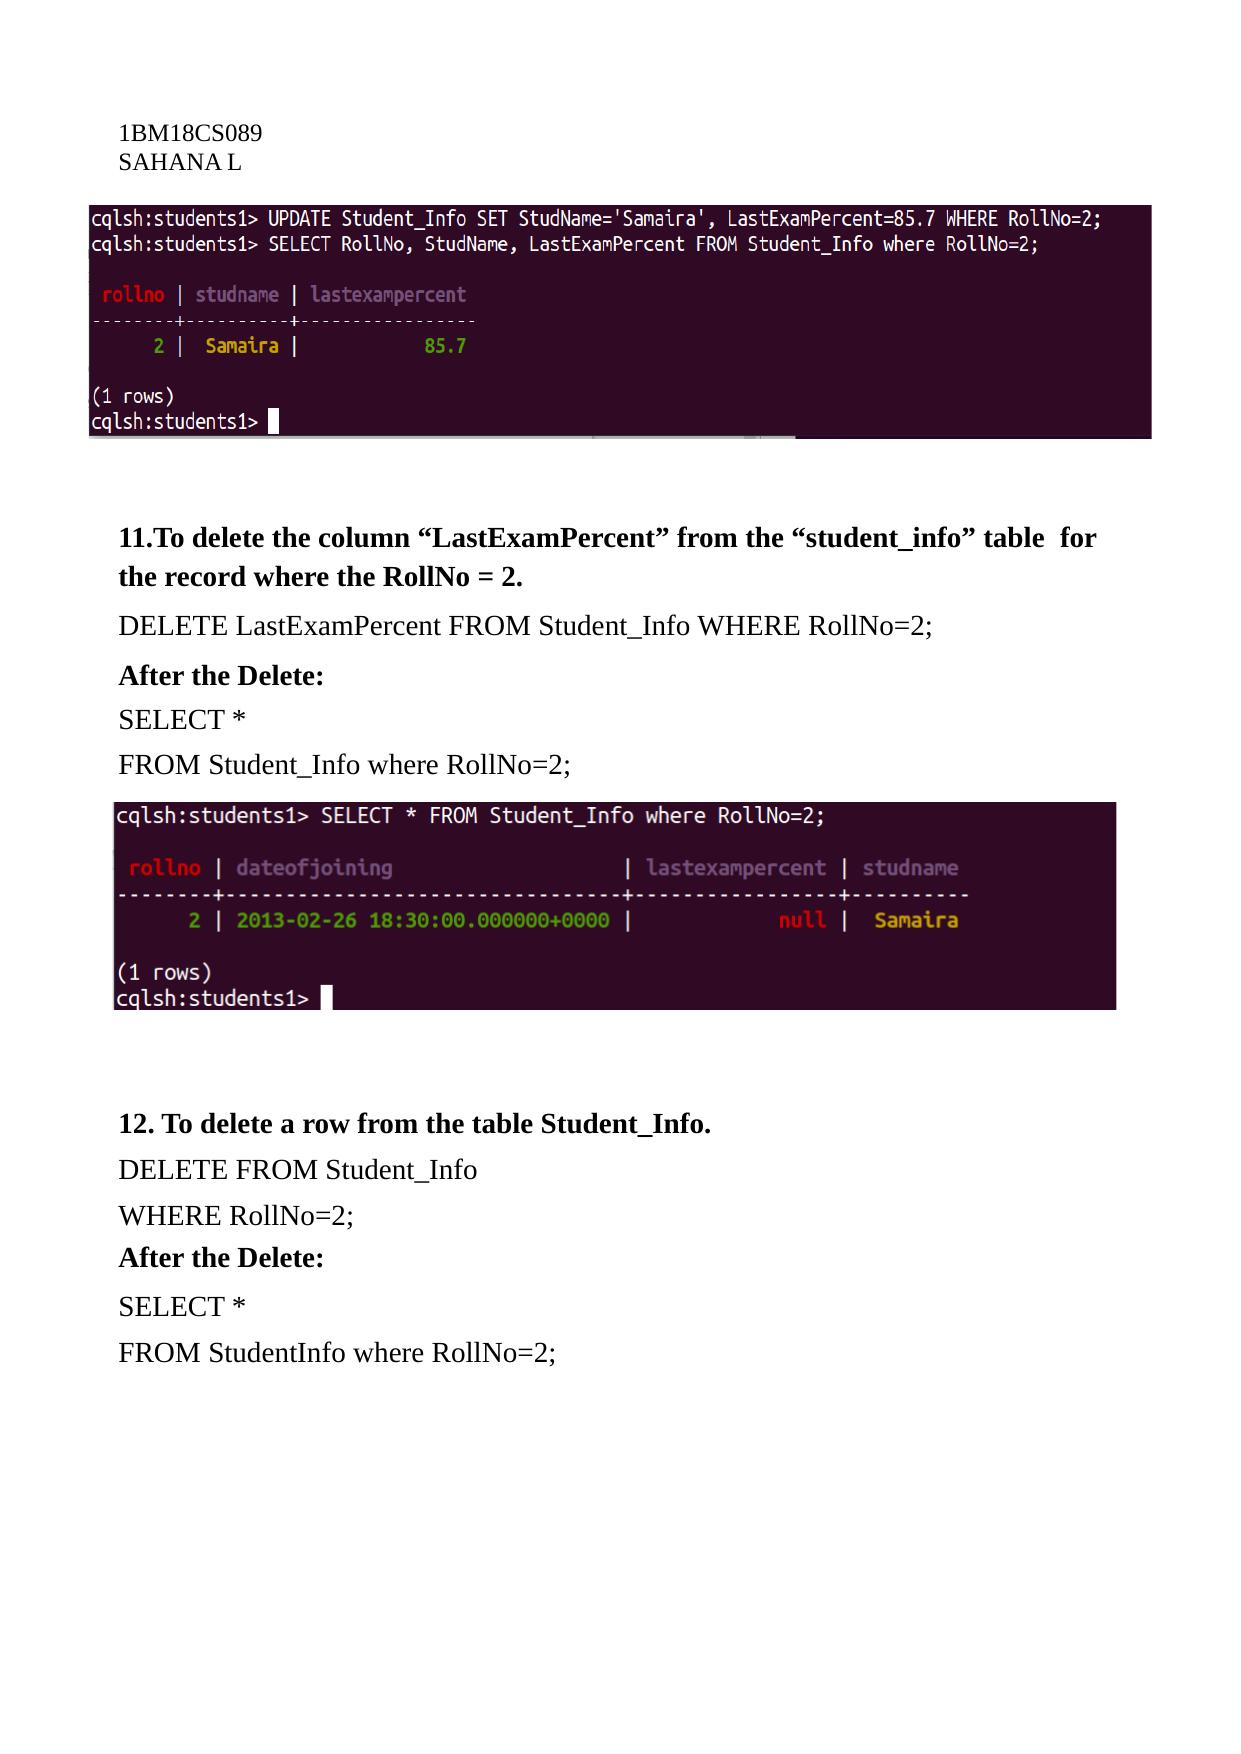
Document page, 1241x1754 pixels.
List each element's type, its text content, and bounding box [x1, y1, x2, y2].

text WHERE RollNo=2; [118, 1198, 1122, 1231]
text FROM StudentInfo where RollNo=2; [118, 1335, 1122, 1368]
text After the Delete: [43, 658, 1075, 691]
text SELECT * [118, 1289, 1122, 1323]
text 11.To delete the column “LastExamPercent” from the “student_info” table for the record where the RollNo = 2. [82, 521, 1121, 593]
text FROM Student_Info where RollNo=2; [118, 747, 1122, 781]
text DELETE FROM Student_Info [118, 1152, 1122, 1185]
text After the Delete: [118, 1241, 1122, 1274]
text 12. To delete a row from the table Student_Info. [118, 1106, 1122, 1140]
picture [112, 802, 1117, 1010]
picture [88, 205, 1152, 439]
text SELECT * [118, 702, 1122, 735]
text DELETE LastExamPercent FROM Student_Info WHERE RollNo=2; [43, 608, 1075, 642]
